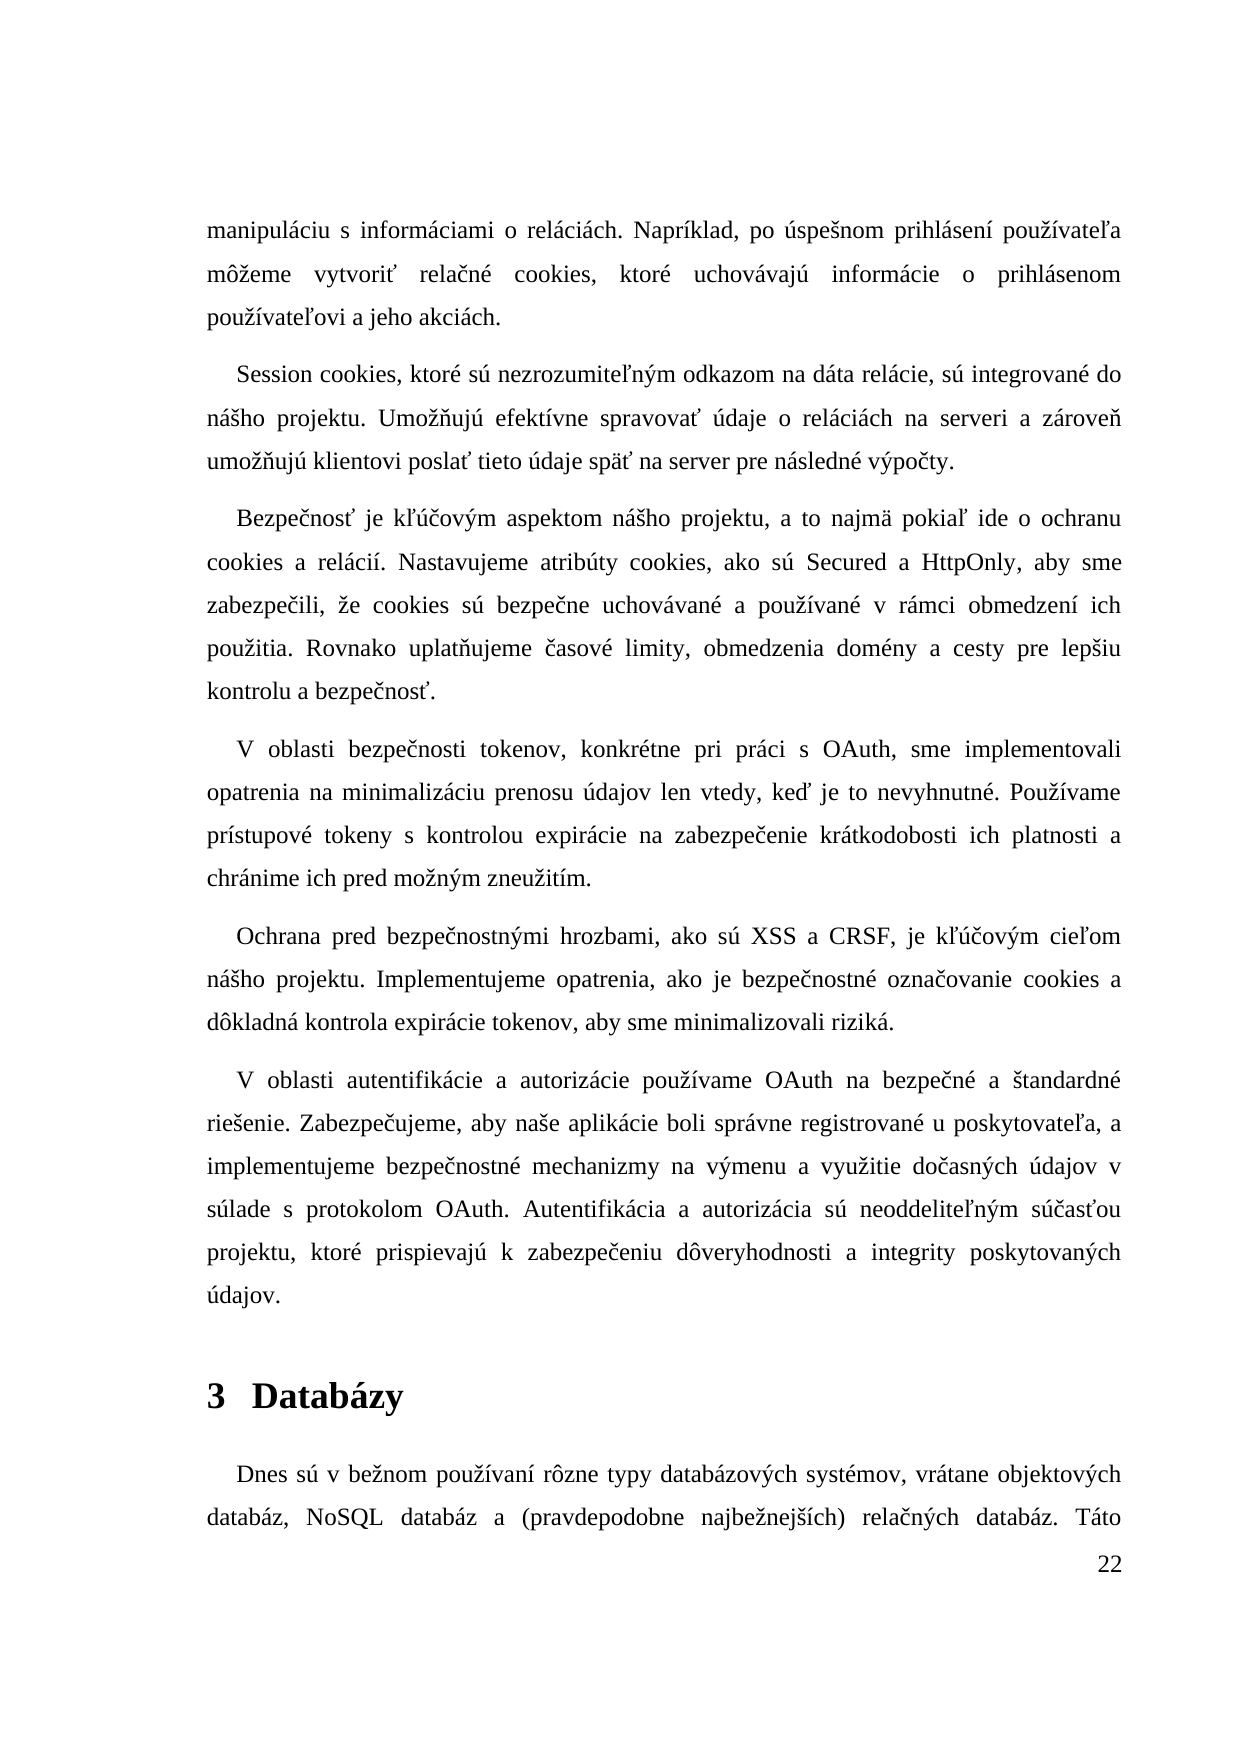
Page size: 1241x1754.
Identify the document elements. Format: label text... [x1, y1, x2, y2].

text manipuláciu s informáciami o reláciách. Napríklad, po úspešnom prihlásení používateľa môžeme vytvoriť relačné cookies, ktoré uchovávajú informácie o prihlásenom používateľovi a jeho akciách. [207, 216, 1122, 331]
subtitle Databázy [207, 1373, 1122, 1417]
text V oblasti bezpečnosti tokenov, konkrétne pri práci s OAuth, sme implementovali opatrenia na minimalizáciu prenosu údajov len vtedy, keď je to nevyhnutné. Používame prístupové tokeny s kontrolou expirácie na zabezpečenie krátkodobosti ich platnosti a chránime ich pred možným zneužitím. [207, 734, 1122, 892]
text Dnes sú v bežnom používaní rôzne typy databázových systémov, vrátane objektových databáz, NoSQL databáz a (pravdepodobne najbežnejších) relačných databáz. Táto [207, 1459, 1122, 1531]
text Session cookies, ktoré sú nezrozumiteľným odkazom na dáta relácie, sú integrované do nášho projektu. Umožňujú efektívne spravovať údaje o reláciách na serveri a zároveň umožňujú klientovi poslať tieto údaje späť na server pre následné výpočty. [207, 359, 1122, 474]
text V oblasti autentifikácie a autorizácie používame OAuth na bezpečné a štandardné riešenie. Zabezpečujeme, aby naše aplikácie boli správne registrované u poskytovateľa, a implementujeme bezpečnostné mechanizmy na výmenu a využitie dočasných údajov v súlade s protokolom OAuth. Autentifikácia a autorizácia sú neoddeliteľným súčasťou projektu, ktoré prispievajú k zabezpečeniu dôveryhodnosti a integrity poskytovaných údajov. [207, 1065, 1122, 1309]
text Ochrana pred bezpečnostnými hrozbami, ako sú XSS a CRSF, je kľúčovým cieľom nášho projektu. Implementujeme opatrenia, ako je bezpečnostné označovanie cookies a dôkladná kontrola expirácie tokenov, aby sme minimalizovali riziká. [207, 921, 1122, 1036]
text Bezpečnosť je kľúčovým aspektom nášho projektu, a to najmä pokiaľ ide o ochranu cookies a relácií. Nastavujeme atribúty cookies, ako sú Secured a HttpOnly, aby sme zabezpečili, že cookies sú bezpečne uchovávané a používané v rámci obmedzení ich použitia. Rovnako uplatňujeme časové limity, obmedzenia domény a cesty pre lepšiu kontrolu a bezpečnosť. [207, 503, 1122, 705]
